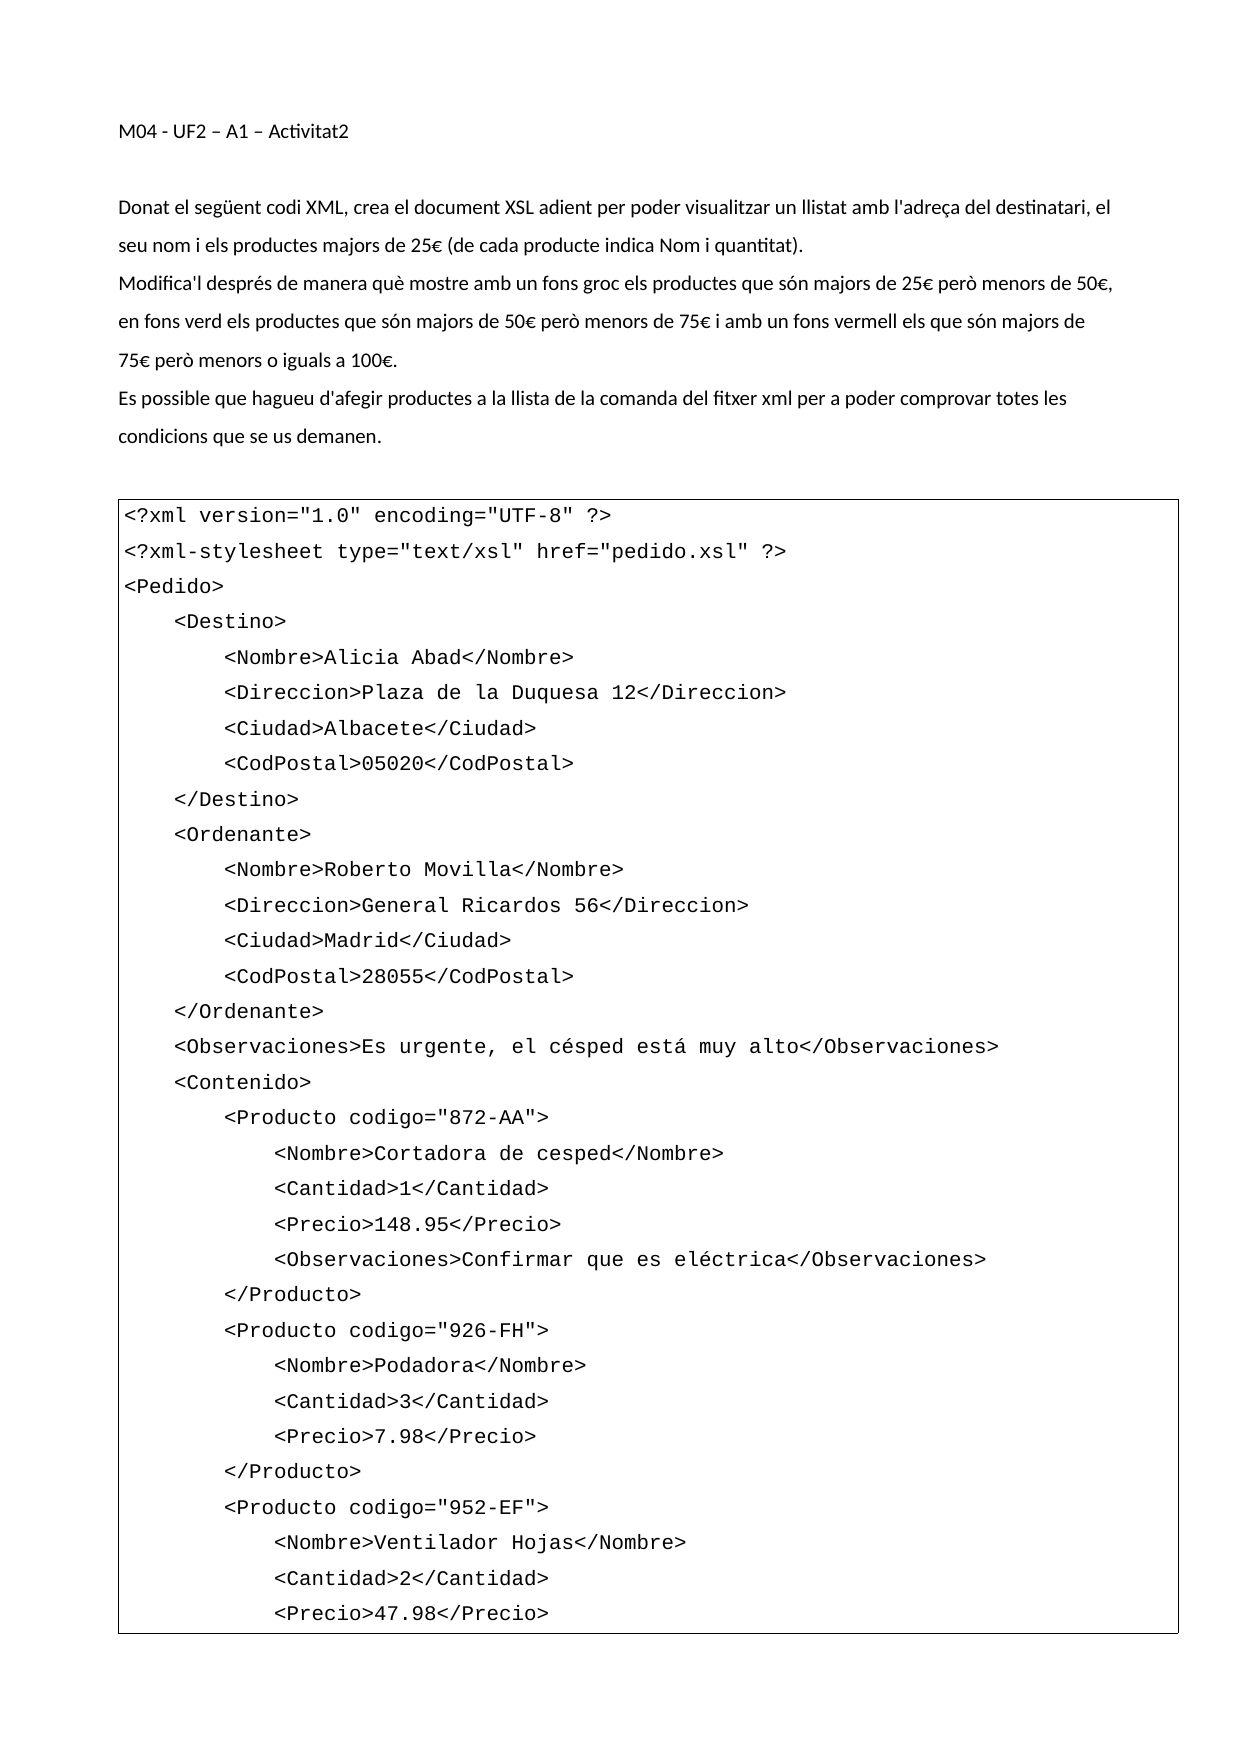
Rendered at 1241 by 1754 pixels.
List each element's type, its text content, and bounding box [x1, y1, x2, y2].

text Modifica'l després de manera què mostre amb un fons groc els productes que són majors de 25€ però menors de 50€, en fons verd els productes que són majors de 50€ però menors de 75€ i amb un fons vermell els que són majors de 75€ però menors o iguals a 100€. [118, 271, 1122, 372]
table_header <?xml version="1.0" encoding="UTF-8" ?> <?xml-stylesheet type="text/xsl" href="pedido.xsl" ?> <Pedido> <Destino> <Nombre>Alicia Abad</Nombre> <Direccion>Plaza de la Duquesa 12</Direccion> <Ciudad>Albacete</Ciudad> <CodPostal>05020</CodPostal> </Destino> <Ordenante> <Nombre>Roberto Movilla</Nombre> <Direccion>General Ricardos 56</Direccion> <Ciudad>Madrid</Ciudad> <CodPostal>28055</CodPostal> </Ordenante> <Observaciones>Es urgente, el césped está muy alto</Observaciones> <Contenido> <Producto codigo="872-AA"> <Nombre>Cortadora de cesped</Nombre> <Cantidad>1</Cantidad> <Precio>148.95</Precio> <Observaciones>Confirmar que es eléctrica</Observaciones> </Producto> <Producto codigo="926-FH"> <Nombre>Podadora</Nombre> <Cantidad>3</Cantidad> <Precio>7.98</Precio> </Producto> <Producto codigo="952-EF"> <Nombre>Ventilador Hojas</Nombre> <Cantidad>2</Cantidad> <Precio>47.98</Precio> [119, 500, 1178, 1632]
text Donat el següent codi XML, crea el document XSL adient per poder visualitzar un llistat amb l'adreça del destinatari, el seu nom i els productes majors de 25€ (de cada producte indica Nom i quantitat). [118, 194, 1122, 258]
text M04 - UF2 – A1 – Activitat2 [118, 118, 1122, 143]
text Es possible que hagueu d'afegir productes a la llista de la comanda del fitxer xml per a poder comprovar totes les condicions que se us demanen. [118, 385, 1122, 448]
